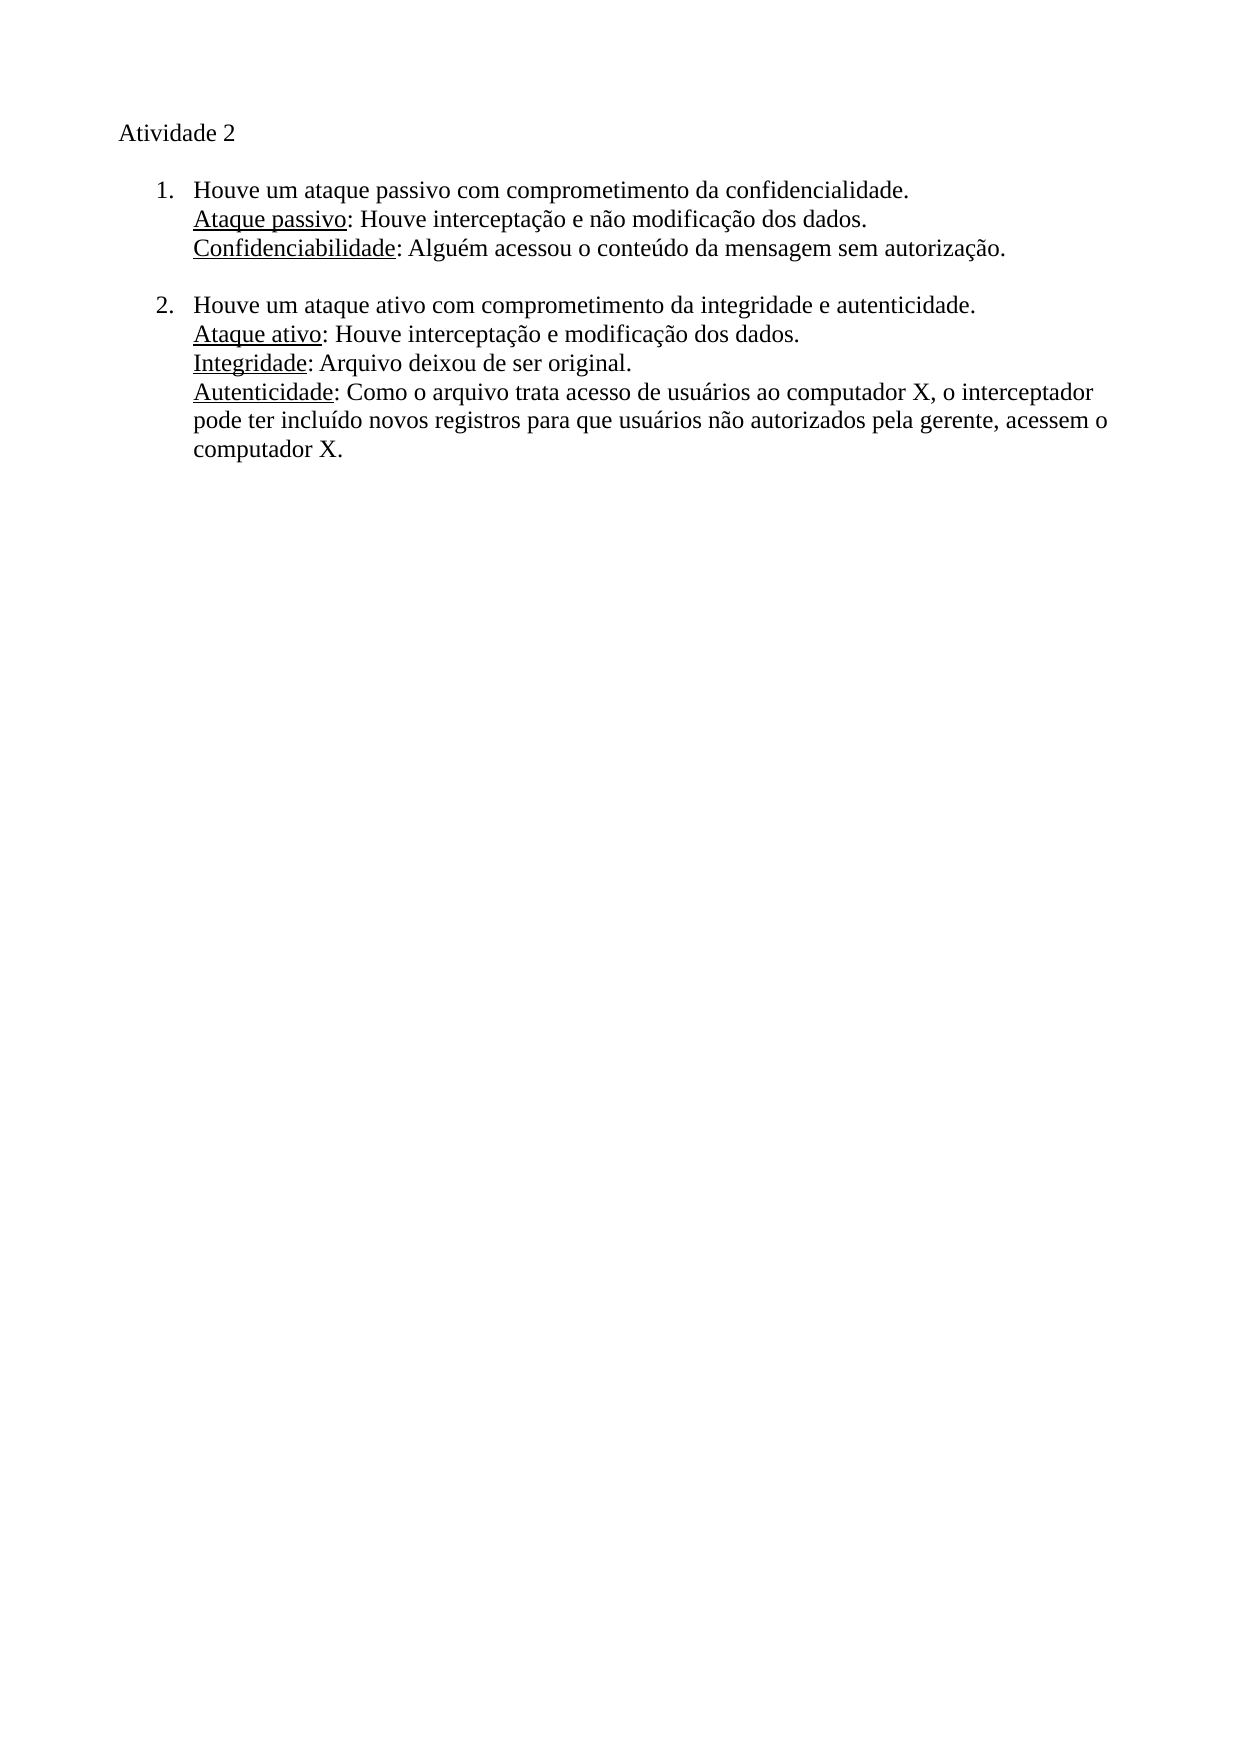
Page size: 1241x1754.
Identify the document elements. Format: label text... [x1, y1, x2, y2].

list Ataque ativo: Houve interceptação e modificação dos dados. [156, 319, 1122, 348]
list Houve um ataque ativo com comprometimento da integridade e autenticidade. [156, 291, 1122, 319]
list Ataque passivo: Houve interceptação e não modificação dos dados. [156, 204, 1122, 233]
list Autenticidade: Como o arquivo trata acesso de usuários ao computador X, o interceptador pode ter incluído novos registros para que usuários não autorizados pela gerente, acessem o computador X. [156, 377, 1122, 463]
list Confidenciabilidade: Alguém acessou o conteúdo da mensagem sem autorização. [156, 233, 1122, 262]
text Atividade 2 [118, 118, 1122, 147]
list Integridade: Arquivo deixou de ser original. [156, 348, 1122, 377]
list Houve um ataque passivo com comprometimento da confidencialidade. [156, 176, 1122, 204]
